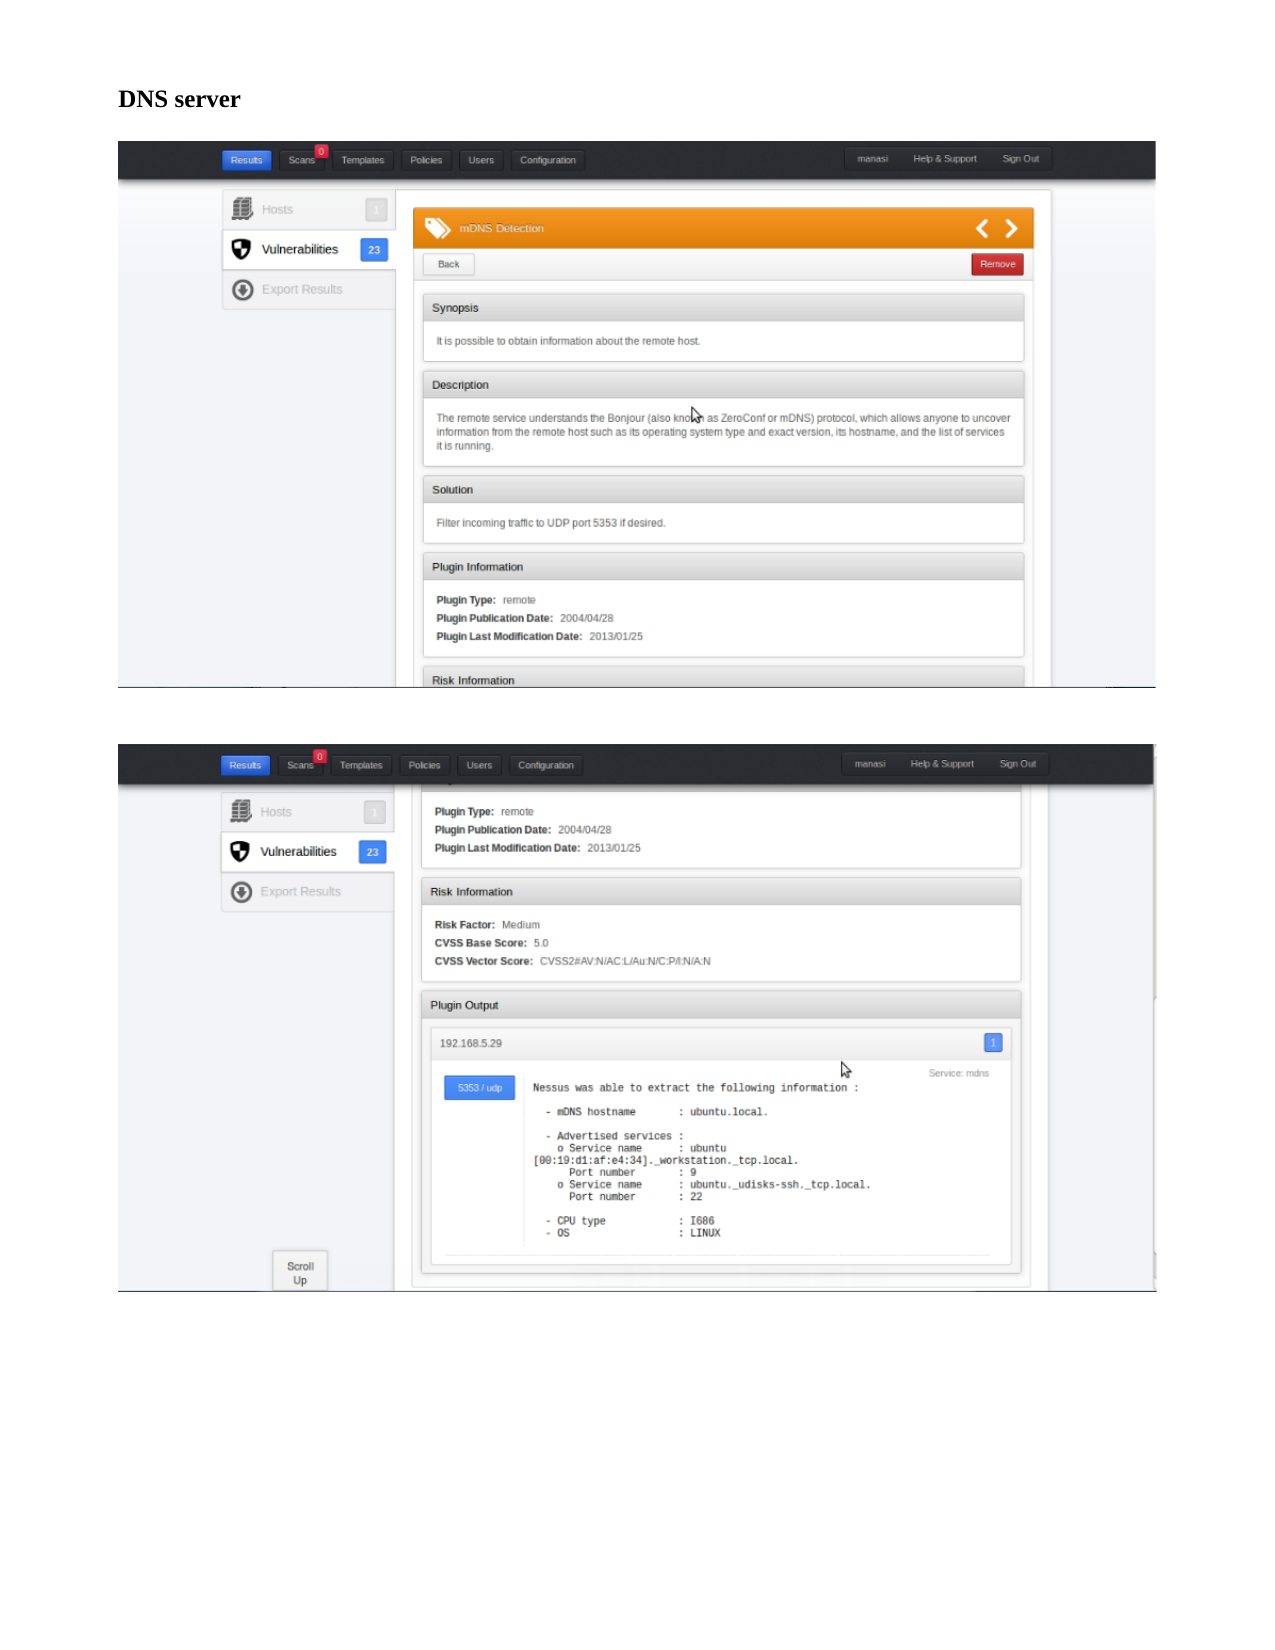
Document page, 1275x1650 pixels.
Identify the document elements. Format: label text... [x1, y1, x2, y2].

text DNS server [118, 84, 1157, 113]
